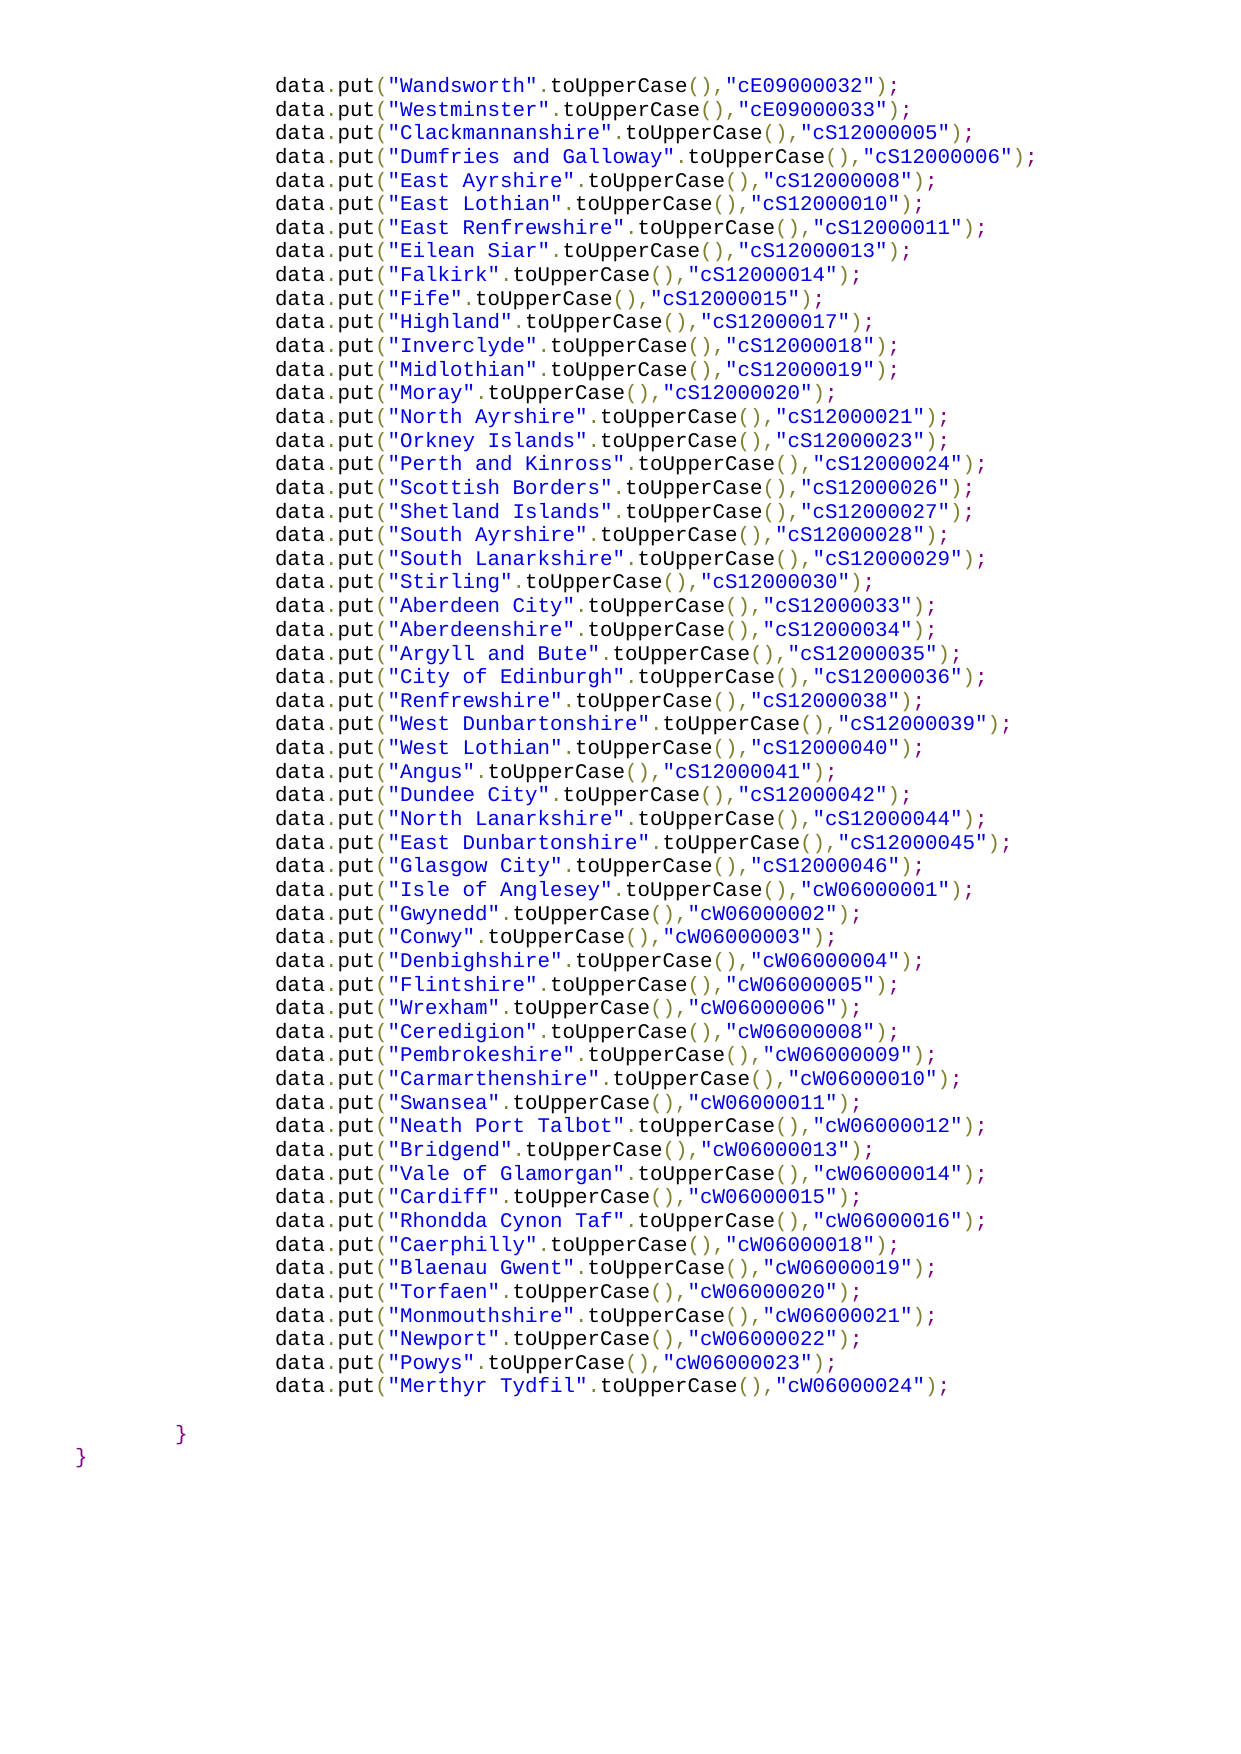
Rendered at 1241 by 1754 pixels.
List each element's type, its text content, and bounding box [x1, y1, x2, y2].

text data.put("Argyll and Bute".toUpperCase(),"cS12000035"); [75, 642, 1165, 666]
text data.put("Bridgend".toUpperCase(),"cW06000013"); [75, 1139, 1165, 1163]
text data.put("Orkney Islands".toUpperCase(),"cS12000023"); [75, 430, 1165, 453]
text data.put("Renfrewshire".toUpperCase(),"cS12000038"); [75, 690, 1165, 713]
text data.put("East Renfrewshire".toUpperCase(),"cS12000011"); [75, 217, 1165, 241]
text data.put("Westminster".toUpperCase(),"cE09000033"); [75, 99, 1165, 122]
text data.put("Torfaen".toUpperCase(),"cW06000020"); [75, 1281, 1165, 1304]
text data.put("Gwynedd".toUpperCase(),"cW06000002"); [75, 903, 1165, 926]
text data.put("Dumfries and Galloway".toUpperCase(),"cS12000006"); [75, 146, 1165, 169]
text data.put("Vale of Glamorgan".toUpperCase(),"cW06000014"); [75, 1163, 1165, 1186]
text data.put("Monmouthshire".toUpperCase(),"cW06000021"); [75, 1304, 1165, 1328]
text data.put("North Lanarkshire".toUpperCase(),"cS12000044"); [75, 808, 1165, 832]
text data.put("Swansea".toUpperCase(),"cW06000011"); [75, 1092, 1165, 1115]
text data.put("East Lothian".toUpperCase(),"cS12000010"); [75, 193, 1165, 217]
text data.put("Scottish Borders".toUpperCase(),"cS12000026"); [75, 477, 1165, 501]
text data.put("West Lothian".toUpperCase(),"cS12000040"); [75, 737, 1165, 761]
text data.put("Fife".toUpperCase(),"cS12000015"); [75, 288, 1165, 311]
text } [75, 1446, 1165, 1470]
text data.put("Neath Port Talbot".toUpperCase(),"cW06000012"); [75, 1115, 1165, 1139]
text data.put("Carmarthenshire".toUpperCase(),"cW06000010"); [75, 1068, 1165, 1092]
text data.put("Clackmannanshire".toUpperCase(),"cS12000005"); [75, 122, 1165, 146]
text data.put("South Ayrshire".toUpperCase(),"cS12000028"); [75, 524, 1165, 548]
text data.put("Aberdeenshire".toUpperCase(),"cS12000034"); [75, 619, 1165, 642]
text data.put("Ceredigion".toUpperCase(),"cW06000008"); [75, 1021, 1165, 1044]
text data.put("North Ayrshire".toUpperCase(),"cS12000021"); [75, 406, 1165, 430]
text data.put("City of Edinburgh".toUpperCase(),"cS12000036"); [75, 666, 1165, 690]
text data.put("West Dunbartonshire".toUpperCase(),"cS12000039"); [75, 713, 1165, 737]
text data.put("South Lanarkshire".toUpperCase(),"cS12000029"); [75, 548, 1165, 572]
text data.put("Glasgow City".toUpperCase(),"cS12000046"); [75, 855, 1165, 879]
text data.put("Rhondda Cynon Taf".toUpperCase(),"cW06000016"); [75, 1210, 1165, 1234]
text data.put("Newport".toUpperCase(),"cW06000022"); [75, 1328, 1165, 1352]
text data.put("Dundee City".toUpperCase(),"cS12000042"); [75, 784, 1165, 808]
text data.put("Caerphilly".toUpperCase(),"cW06000018"); [75, 1234, 1165, 1257]
text data.put("Inverclyde".toUpperCase(),"cS12000018"); [75, 335, 1165, 359]
text data.put("Wandsworth".toUpperCase(),"cE09000032"); [75, 75, 1165, 99]
text data.put("Stirling".toUpperCase(),"cS12000030"); [75, 572, 1165, 595]
text data.put("Conwy".toUpperCase(),"cW06000003"); [75, 926, 1165, 950]
text data.put("Blaenau Gwent".toUpperCase(),"cW06000019"); [75, 1257, 1165, 1281]
text data.put("Isle of Anglesey".toUpperCase(),"cW06000001"); [75, 879, 1165, 903]
text data.put("Pembrokeshire".toUpperCase(),"cW06000009"); [75, 1044, 1165, 1068]
text data.put("East Ayrshire".toUpperCase(),"cS12000008"); [75, 169, 1165, 193]
text data.put("Angus".toUpperCase(),"cS12000041"); [75, 761, 1165, 784]
text data.put("Shetland Islands".toUpperCase(),"cS12000027"); [75, 501, 1165, 524]
text data.put("Perth and Kinross".toUpperCase(),"cS12000024"); [75, 453, 1165, 477]
text data.put("Powys".toUpperCase(),"cW06000023"); [75, 1352, 1165, 1376]
text data.put("Moray".toUpperCase(),"cS12000020"); [75, 382, 1165, 406]
text data.put("Falkirk".toUpperCase(),"cS12000014"); [75, 264, 1165, 288]
text data.put("Denbighshire".toUpperCase(),"cW06000004"); [75, 950, 1165, 973]
text data.put("Highland".toUpperCase(),"cS12000017"); [75, 311, 1165, 335]
text data.put("Wrexham".toUpperCase(),"cW06000006"); [75, 997, 1165, 1021]
text data.put("Midlothian".toUpperCase(),"cS12000019"); [75, 359, 1165, 382]
text data.put("Cardiff".toUpperCase(),"cW06000015"); [75, 1186, 1165, 1210]
text data.put("Aberdeen City".toUpperCase(),"cS12000033"); [75, 595, 1165, 619]
text data.put("East Dunbartonshire".toUpperCase(),"cS12000045"); [75, 832, 1165, 855]
text data.put("Merthyr Tydfil".toUpperCase(),"cW06000024"); [75, 1376, 1165, 1399]
text } [75, 1423, 1165, 1446]
text data.put("Flintshire".toUpperCase(),"cW06000005"); [75, 973, 1165, 997]
text data.put("Eilean Siar".toUpperCase(),"cS12000013"); [75, 241, 1165, 264]
